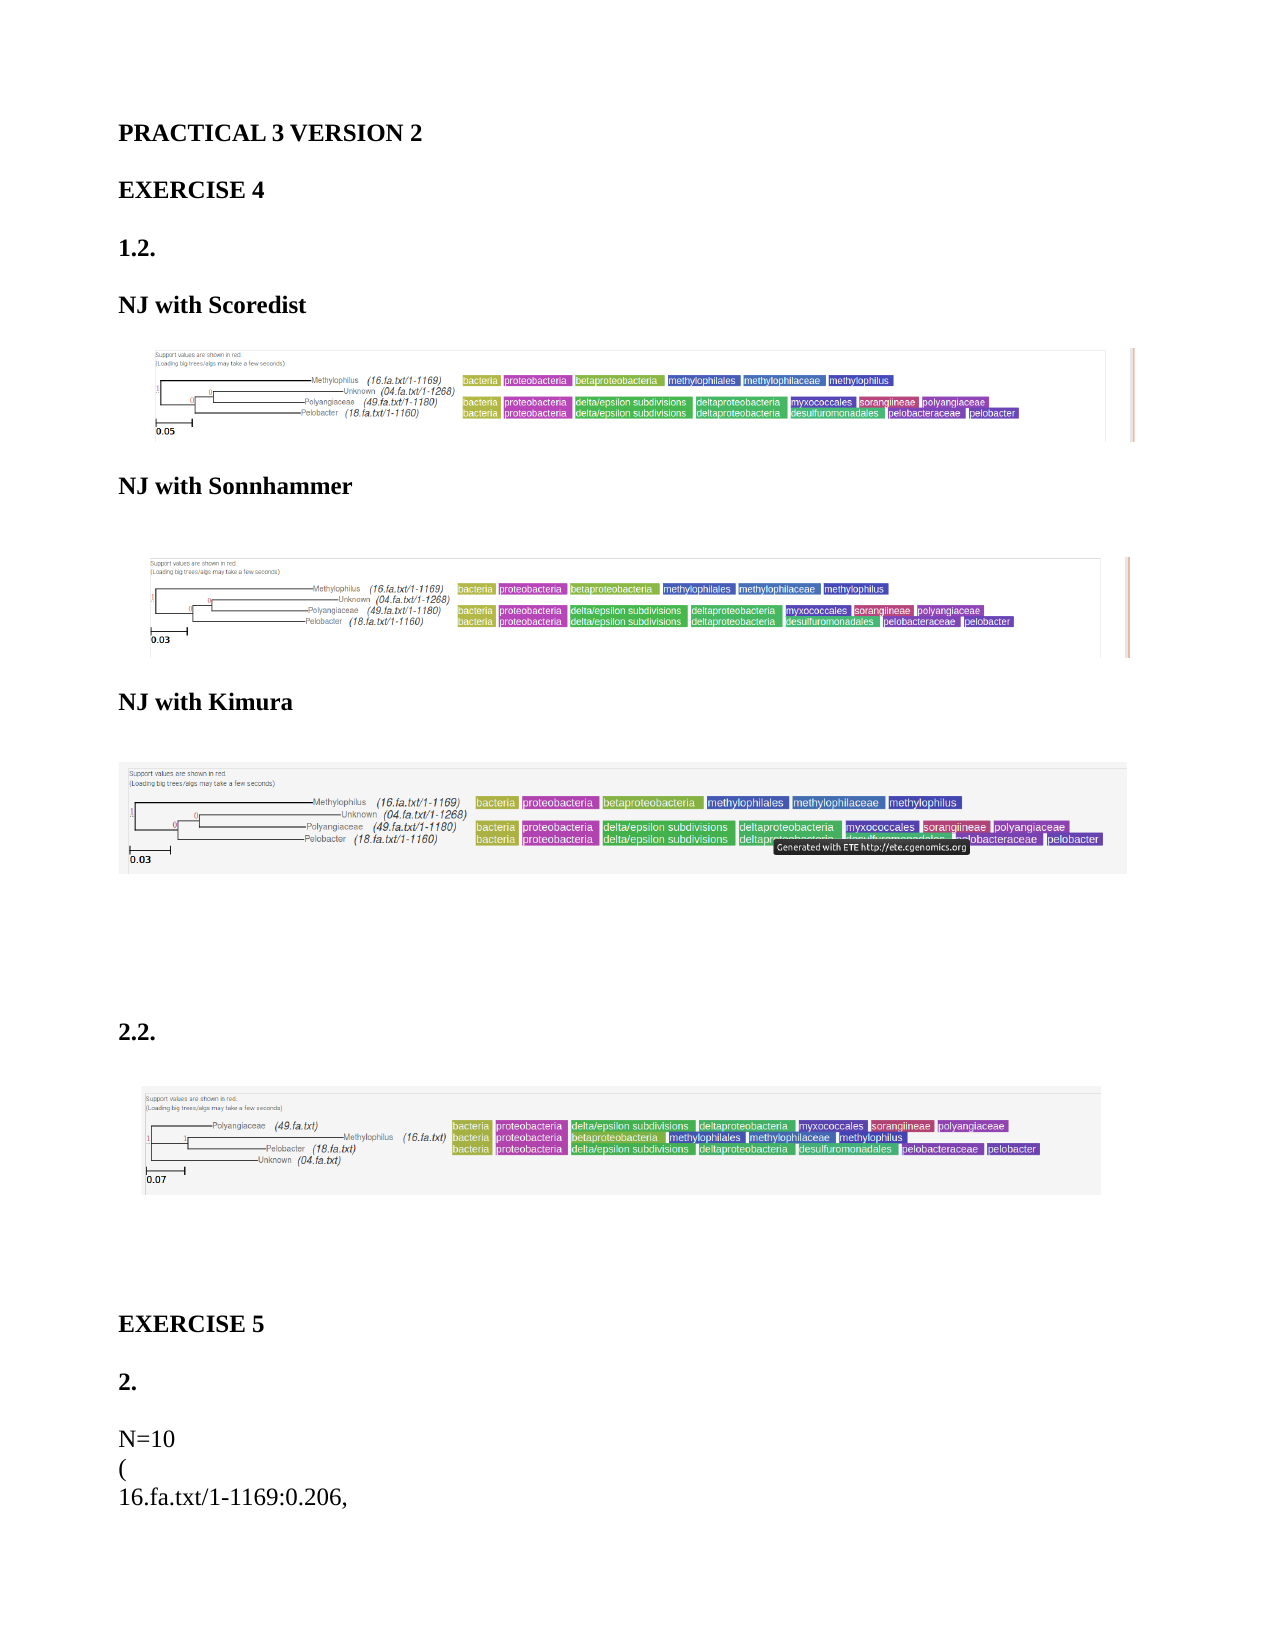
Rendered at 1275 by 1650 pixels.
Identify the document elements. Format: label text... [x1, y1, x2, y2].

text N=10 [118, 1424, 1157, 1453]
text 1.2. [118, 233, 1157, 262]
picture [118, 762, 1127, 851]
text NJ with Scoredist [118, 291, 1157, 319]
text 16.fa.txt/1-1169:0.206, [118, 1482, 1157, 1511]
picture [145, 557, 1130, 640]
text EXERCISE 4 [118, 176, 1157, 204]
text NJ with Sonnhammer [118, 471, 1157, 499]
picture [141, 1086, 1102, 1173]
text 2. [118, 1367, 1157, 1396]
text PRACTICAL 3 VERSION 2 [118, 118, 1157, 147]
text NJ with Kimura [118, 687, 1157, 716]
text 2.2. [118, 1017, 1157, 1046]
text ( [118, 1453, 1157, 1482]
text EXERCISE 5 [118, 1309, 1157, 1338]
picture [140, 348, 1135, 423]
